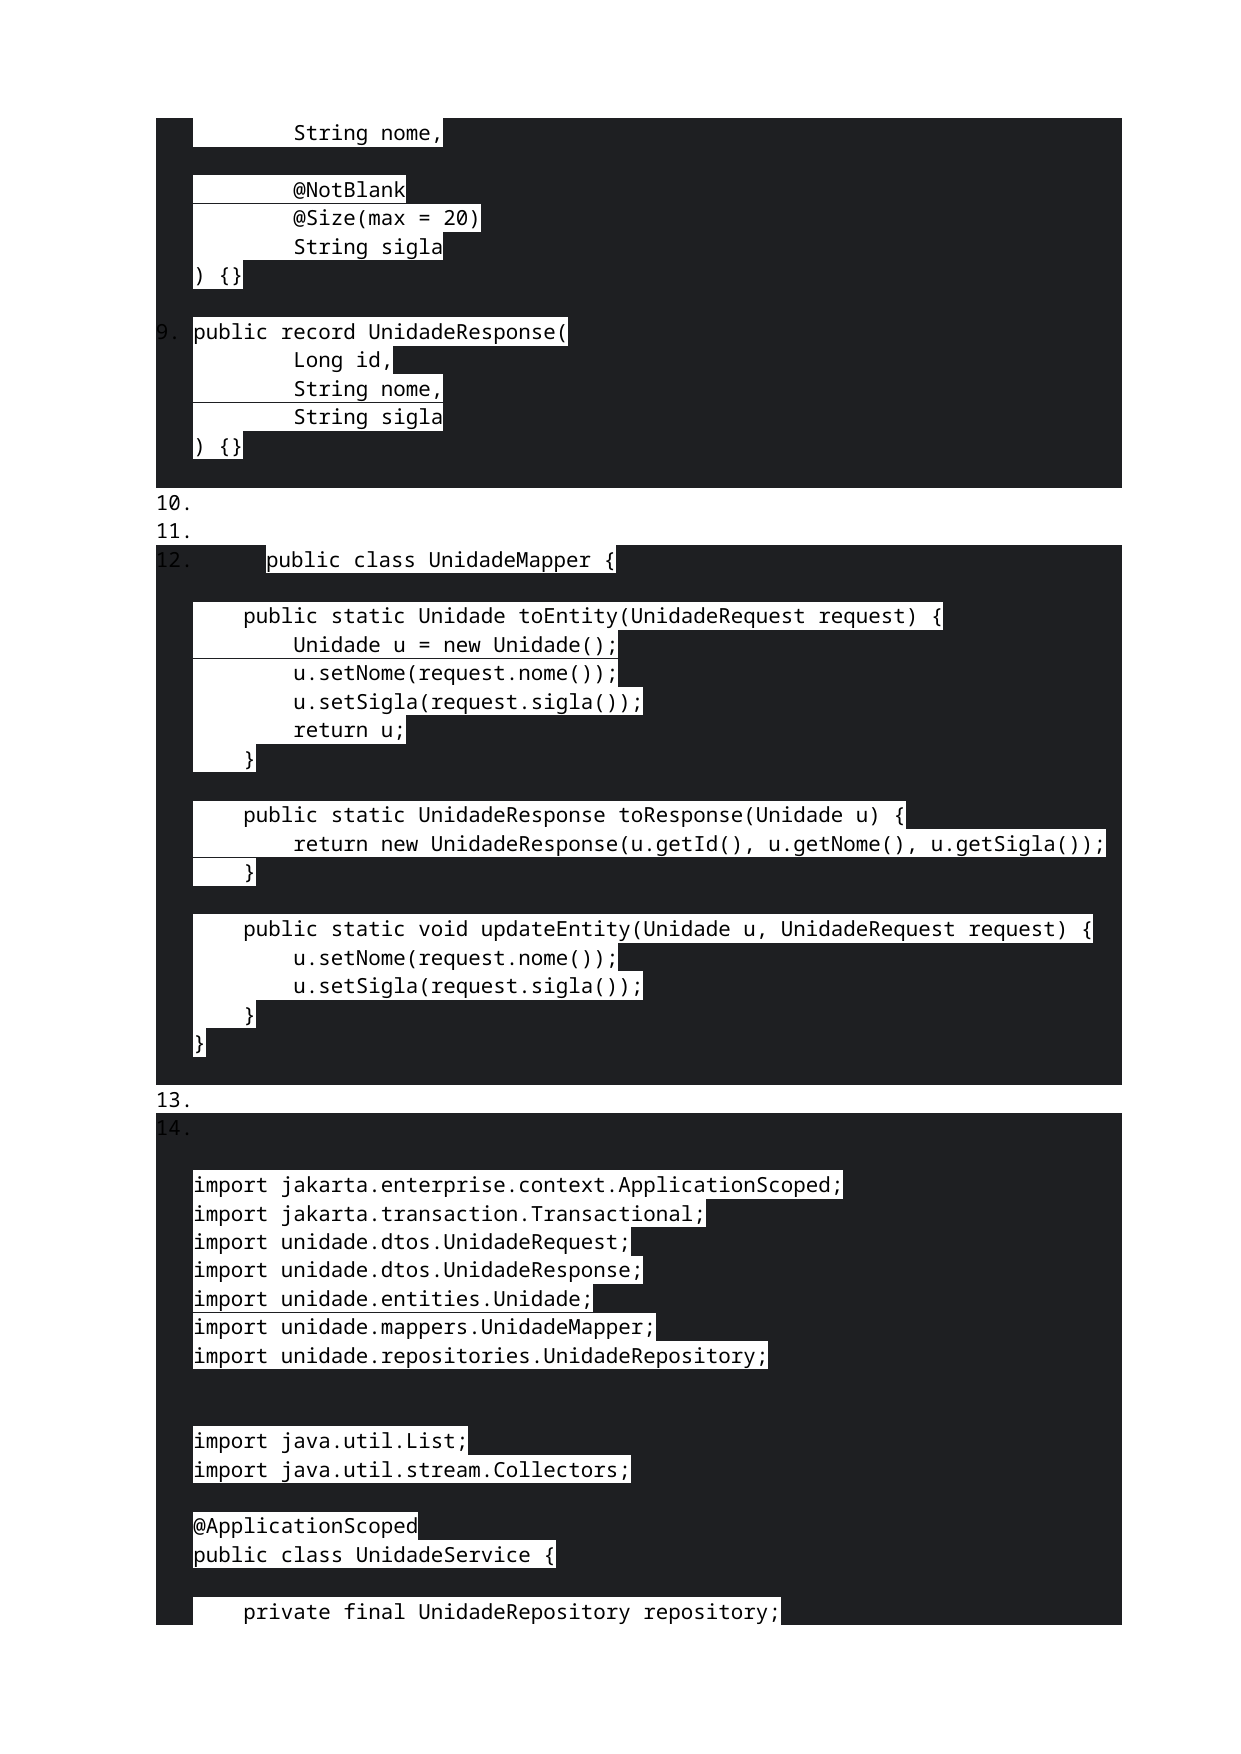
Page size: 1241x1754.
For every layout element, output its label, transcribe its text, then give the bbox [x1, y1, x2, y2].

list String nome, @NotBlank @Size(max = 20) String sigla ) {} [156, 118, 1122, 317]
list public class UnidadeMapper { public static Unidade toEntity(UnidadeRequest request) { Unidade u = new Unidade(); u.setNome(request.nome()); u.setSigla(request.sigla()); return u; } public static UnidadeResponse toResponse(Unidade u) { return new UnidadeResponse(u.getId(), u.getNome(), u.getSigla()); } public static void updateEntity(Unidade u, UnidadeRequest request) { u.setNome(request.nome()); u.setSigla(request.sigla()); } } [156, 545, 1122, 1085]
list public record UnidadeResponse( Long id, String nome, String sigla ) {} [156, 317, 1122, 488]
list import jakarta.enterprise.context.ApplicationScoped; import jakarta.transaction.Transactional; import unidade.dtos.UnidadeRequest; import unidade.dtos.UnidadeResponse; import unidade.entities.Unidade; import unidade.mappers.UnidadeMapper; import unidade.repositories.UnidadeRepository; import java.util.List; import java.util.stream.Collectors; @ApplicationScoped public class UnidadeService { private final UnidadeRepository repository; [156, 1113, 1122, 1625]
